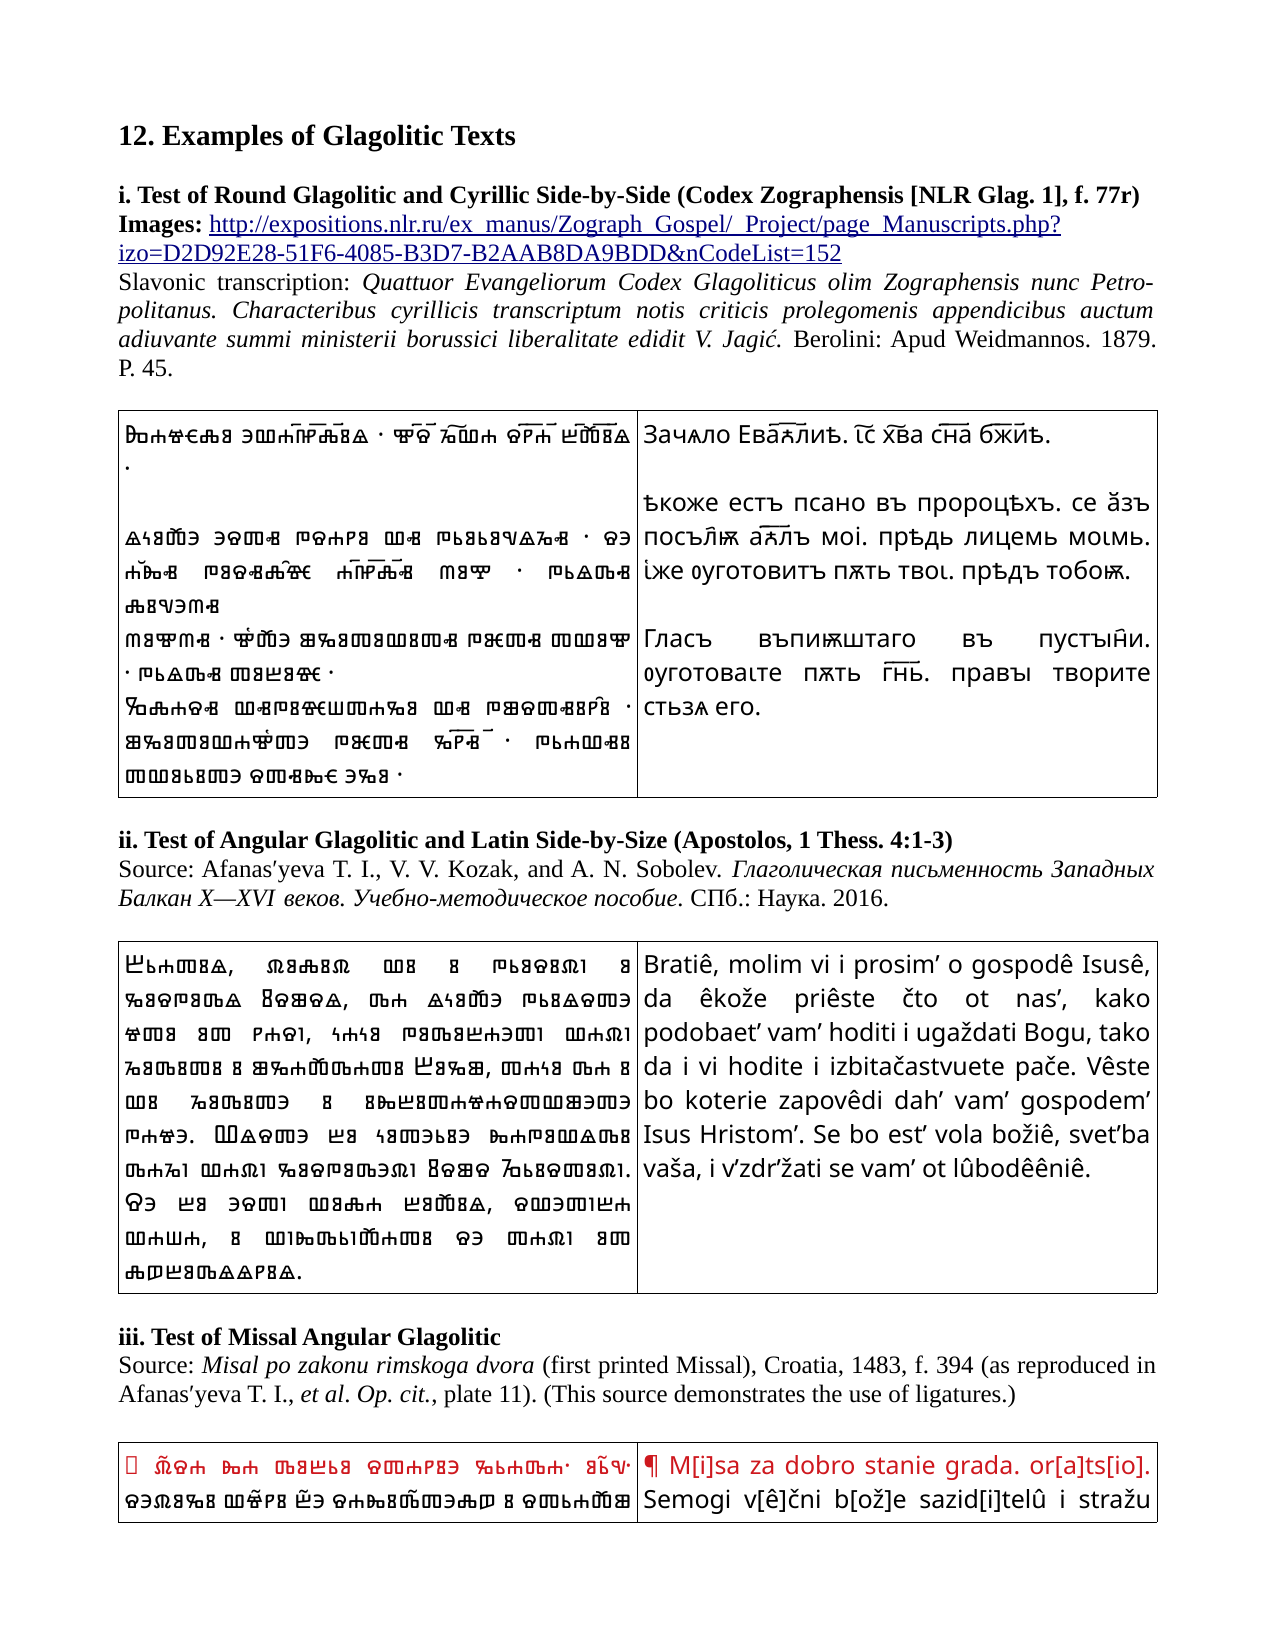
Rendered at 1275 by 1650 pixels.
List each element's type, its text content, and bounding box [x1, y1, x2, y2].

text Slavonic transcription: Quattuor Evangeliorum Codex Glagoliticus olim Zographensis nunc Petro-politanus. Characteribus cyrillicis transcriptum notis criticis prolegomenis appendicibus auctum adiuvante summi ministerii borussici liberalitate edidit V. Jagić. Berolini: Apud Weidmannos. 1879. P. 45. [118, 267, 1157, 382]
table_header Зачѧло Ева︮ꙉ︦л︯иѣ. ꙇ͠с х͠ва с︮н︦а︯ б︮ж︦и︯ѣ. ѣкоже естъ псано въ пророцѣхъ. се ӑзъ посъл҄ѭ а︮ꙉ︦л︯ъ моі. прѣдь лицемь моꙇмь. ꙇ҅же ᲂуготовитъ пѫть твоꙇ. прѣдъ тобоѭ. Гласъ въпиѭштаго въ пустꙑн҄и. ᲂуготоваꙇте пѫть г︮н︦ь︯. правꙑ творите стьзѧ его. [638, 411, 1157, 797]
text ii. Test of Angular Glagolitic and Latin Side-by-Size (Apostolos, 1 Thess. 4:1-3) [118, 826, 1157, 854]
text Source: Afanasʹyeva T. I., V. V. Kozak, and A. N. Sobolev. Глаголическая письменность Западных Балкан X—XVI веков. Учебно-методическое пособие. СПб.: Наука. 2016. [118, 854, 1157, 912]
text Source: Misal po zakonu rimskoga dvora (first printed Missal), Croatia, 1483, f. 394 (as reproduced in Afanasʹyeva T. I., et al. Op. cit., plate 11). (This source demonstrates the use of ligatures.) [118, 1350, 1157, 1408]
table_header 󰄵 ⱞ̃ⱄⰰ ⰸⰰ ⰴⱁⰱⱃⱁ ⱄⱅⰰⱀⰻⰵ ⰳⱃⰰⰴⰰ· ⱁⱃ̃ⱌ· ⱄⰵⱞⱁⰳⰻ ⰲⱍ̃ⱀⰻ ⰱ̃ⰵ ⱄⰰⰸⰻⰴ̃ⱅⰵⰾⱓ ⰻ ⱄⱅⱃⰰⰶⱆ [119, 1443, 637, 1522]
text i. Test of Round Glagolitic and Cyrillic Side-by-Side (Codex Zographensis [NLR Glag. 1], f. 77r) [118, 180, 1157, 209]
table_header Ⰸⰰⱍⱔⰾⱁ ⰵⰲⰰ︮ⰼ︦ⰾ︯ⰻⱑ · ⰺ︮ⱄ︯ ⱈ͠ⰲⰰ ⱄ︮ⱀ︦ⰰ︯ ⰱ︮ⰶ︦ⰻ︯ⱑ · ⱑⰽⱁⰶⰵ ⰵⱄⱅⱏ ⱂⱄⰰⱀⱁ ⰲⱏ ⱂⱃⱁⱃⱁⱌⱑⱈⱏ · ⱄⰵ ⰰ̆ⰸⱏ ⱂⱁⱄⱏⰾ̑ⱙ ⰰ︮ⰼ︦ⰾ︯ⱏ ⰿⱁⰹ · ⱂⱃⱑⰴⱐ ⰾⰻⱌⰵⰿⱐ ⰿⱁⰺⰿⱐ · ⰺ҅ⰶⰵ ⱆⰳⱁⱅⱁⰲⰻⱅⱏ ⱂⱘⱅⱐ ⱅⰲⱁⰺ · ⱂⱃⱑⰴⱏ ⱅⱁⰱⱁⱙ · Ⰳⰾⰰⱄⱏ ⰲⱏⱂⰻⱙⱎⱅⰰⰳⱁ ⰲⱏ ⱂⱆⱄⱅⱏⰻⱀ̑ⰻ · ⱆⰳⱁⱅⱁⰲⰰⰺ҅ⱅⰵ ⱂⱘⱅⱐ ⰳ︮ⱀ︦ⱐ︯ · ⱂⱃⰰⰲⱏⰻ ⱅⰲⱁⱃⰻⱅⰵ ⱄⱅⱐⰸⱔ ⰵⰳⱁ · [119, 411, 637, 797]
text iii. Test of Missal Angular Glagolitic [118, 1322, 1157, 1350]
text 12. Examples of Glagolitic Texts [118, 118, 1157, 152]
table_header ¶ M[i]sa za dobro stanie grada. or[a]ts[io]. Semogi v[ê]čni b[ož]e sazid[i]telû i stražu [638, 1443, 1157, 1522]
text Images: http://expositions.nlr.ru/ex_manus/Zograph_Gospel/_Project/page_Manuscripts.php?izo=D2D92E28-51F6-4085-B3D7-B2AAB8DA9BDD&nCodeList=152 [118, 209, 1157, 267]
table_header Ⰱⱃⰰⱅⰻⱑ, ⱞⱁⰾⰻⱞ ⰲⰻ ⰻ ⱂⱃⱁⱄⰻⱞⱜ ⱁ ⰳⱁⱄⱂⱁⰴⱑ Ⰻⱄⱆⱄⱑ, ⰴⰰ ⱑⰽⱁⰶⰵ ⱂⱃⰻⱑⱄⱅⰵ ⱍⱅⱁ ⱁⱅ ⱀⰰⱄⱜ, ⰽⰰⰽⱁ ⱂⱁⰴⱁⰱⰰⰵⱅⱜ ⰲⰰⱞⱜ ⱈⱁⰴⰻⱅⰻ ⰻ ⱆⰳⰰⰶⰴⰰⱅⰻ Ⰱⱁⰳⱆ, ⱅⰰⰽⱁ ⰴⰰ ⰻ ⰲⰻ ⱈⱁⰴⰻⱅⰵ ⰻ ⰻⰸⰱⰻⱅⰰⱍⰰⱄⱅⰲⱆⰵⱅⰵ ⱂⰰⱍⰵ. Ⰲⱑⱄⱅⰵ ⰱⱁ ⰽⱁⱅⰵⱃⰻⰵ ⰸⰰⱂⱁⰲⱑⰴⰻ ⰴⰰⱈⱜ ⰲⰰⱞⱜ ⰳⱁⱄⱂⱁⰴⰵⱞⱜ Ⰻⱄⱆⱄ Ⱈⱃⰻⱄⱅⱁⱞⱜ. Ⱄⰵ ⰱⱁ ⰵⱄⱅⱜ ⰲⱁⰾⰰ ⰱⱁⰶⰻⱑ, ⱄⰲⰵⱅⱜⰱⰰ ⰲⰰⱎⰰ, ⰻ ⰲⱜⰸⰴⱃⱜⰶⰰⱅⰻ ⱄⰵ ⱅⰰⱞⱜ ⱁⱅ ⰾⱓⰱⱁⰴⱑⱑⱀⰻⱑ. [119, 942, 637, 1293]
table_header Bratiê, molim vi i prosimʹ o gospodê Isusê, da êkože priêste čto ot nasʹ, kako podobaetʹ vamʹ hoditi i ugaždati Bogu, tako da i vi hodite i izbitačastvuete pače. Vêste bo koterie zapovêdi dahʹ vamʹ gospodemʹ Isus Hristomʹ. Se bo estʹ vola božiê, svetʹba vaša, i vʹzdrʹžati se vamʹ ot lûbodêêniê. [638, 942, 1157, 1293]
